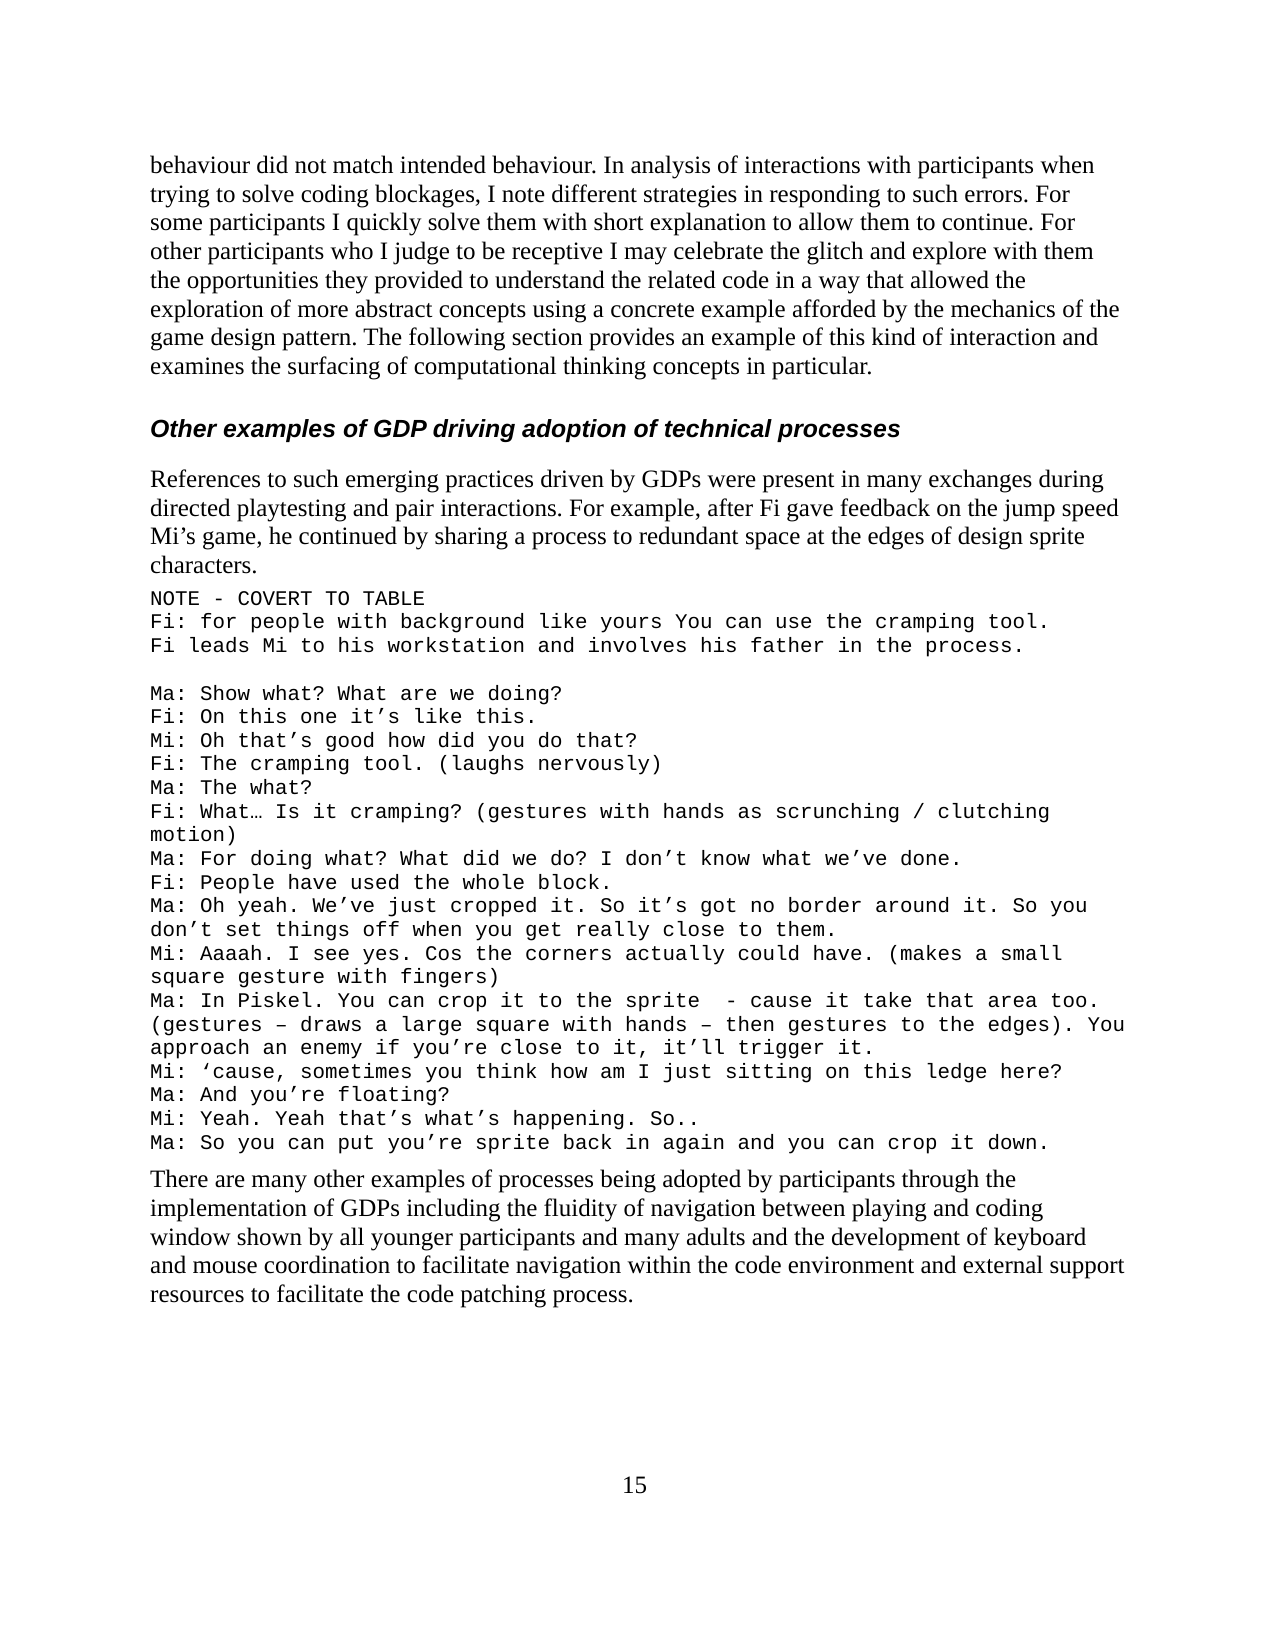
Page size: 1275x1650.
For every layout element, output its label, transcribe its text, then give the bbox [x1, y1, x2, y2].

text Ma: In Piskel. You can crop it to the sprite - cause it take that area too. (gestures – draws a large square with hands – then gestures to the edges). You approach an enemy if you’re close to it, it’ll trigger it. [150, 990, 1125, 1061]
text behaviour did not match intended behaviour. In analysis of interactions with participants when trying to solve coding blockages, I note different strategies in responding to such errors. For some participants I quickly solve them with short explanation to allow them to continue. For other participants who I judge to be receptive I may celebrate the glitch and explore with them the opportunities they provided to understand the related code in a way that allowed the exploration of more abstract concepts using a concrete example afforded by the mechanics of the game design pattern. The following section provides an example of this kind of interaction and examines the surfacing of computational thinking concepts in particular. [150, 150, 1125, 380]
text Mi: Aaaah. I see yes. Cos the corners actually could have. (makes a small square gesture with fingers) [150, 943, 1125, 990]
text Fi leads Mi to his workstation and involves his father in the process. [150, 635, 1125, 659]
text Ma: For doing what? What did we do? I don’t know what we’ve done. [150, 848, 1125, 872]
text Mi: Yeah. Yeah that’s what’s happening. So.. [150, 1108, 1125, 1132]
text Ma: Show what? What are we doing? [150, 682, 1125, 706]
text Fi: What… Is it cramping? (gestures with hands as scrunching / clutching motion) [150, 801, 1125, 848]
text There are many other examples of processes being adopted by participants through the implementation of GDPs including the fluidity of navigation between playing and coding window shown by all younger participants and many adults and the development of keyboard and mouse coordination to facilitate navigation within the code environment and external support resources to facilitate the code patching process. [150, 1164, 1125, 1308]
text Fi: The cramping tool. (laughs nervously) [150, 753, 1125, 777]
text Fi: On this one it’s like this. [150, 706, 1125, 730]
text Ma: So you can put you’re sprite back in again and you can crop it down. [150, 1132, 1125, 1155]
text NOTE - COVERT TO TABLE [150, 588, 1125, 612]
text Ma: The what? [150, 777, 1125, 801]
text Mi: Oh that’s good how did you do that? [150, 730, 1125, 753]
subtitle Other examples of GDP driving adoption of technical processes [150, 414, 1125, 442]
text Fi: People have used the whole block. [150, 872, 1125, 895]
text Fi: for people with background like yours You can use the cramping tool. [150, 612, 1125, 635]
text References to such emerging practices driven by GDPs were present in many exchanges during directed playtesting and pair interactions. For example, after Fi gave feedback on the jump speed Mi’s game, he continued by sharing a process to redundant space at the edges of design sprite characters. [150, 464, 1125, 579]
text Ma: And you’re floating? [150, 1084, 1125, 1108]
text Ma: Oh yeah. We’ve just cropped it. So it’s got no border around it. So you don’t set things off when you get really close to them. [150, 895, 1125, 943]
text Mi: ‘cause, sometimes you think how am I just sitting on this ledge here? [150, 1061, 1125, 1084]
